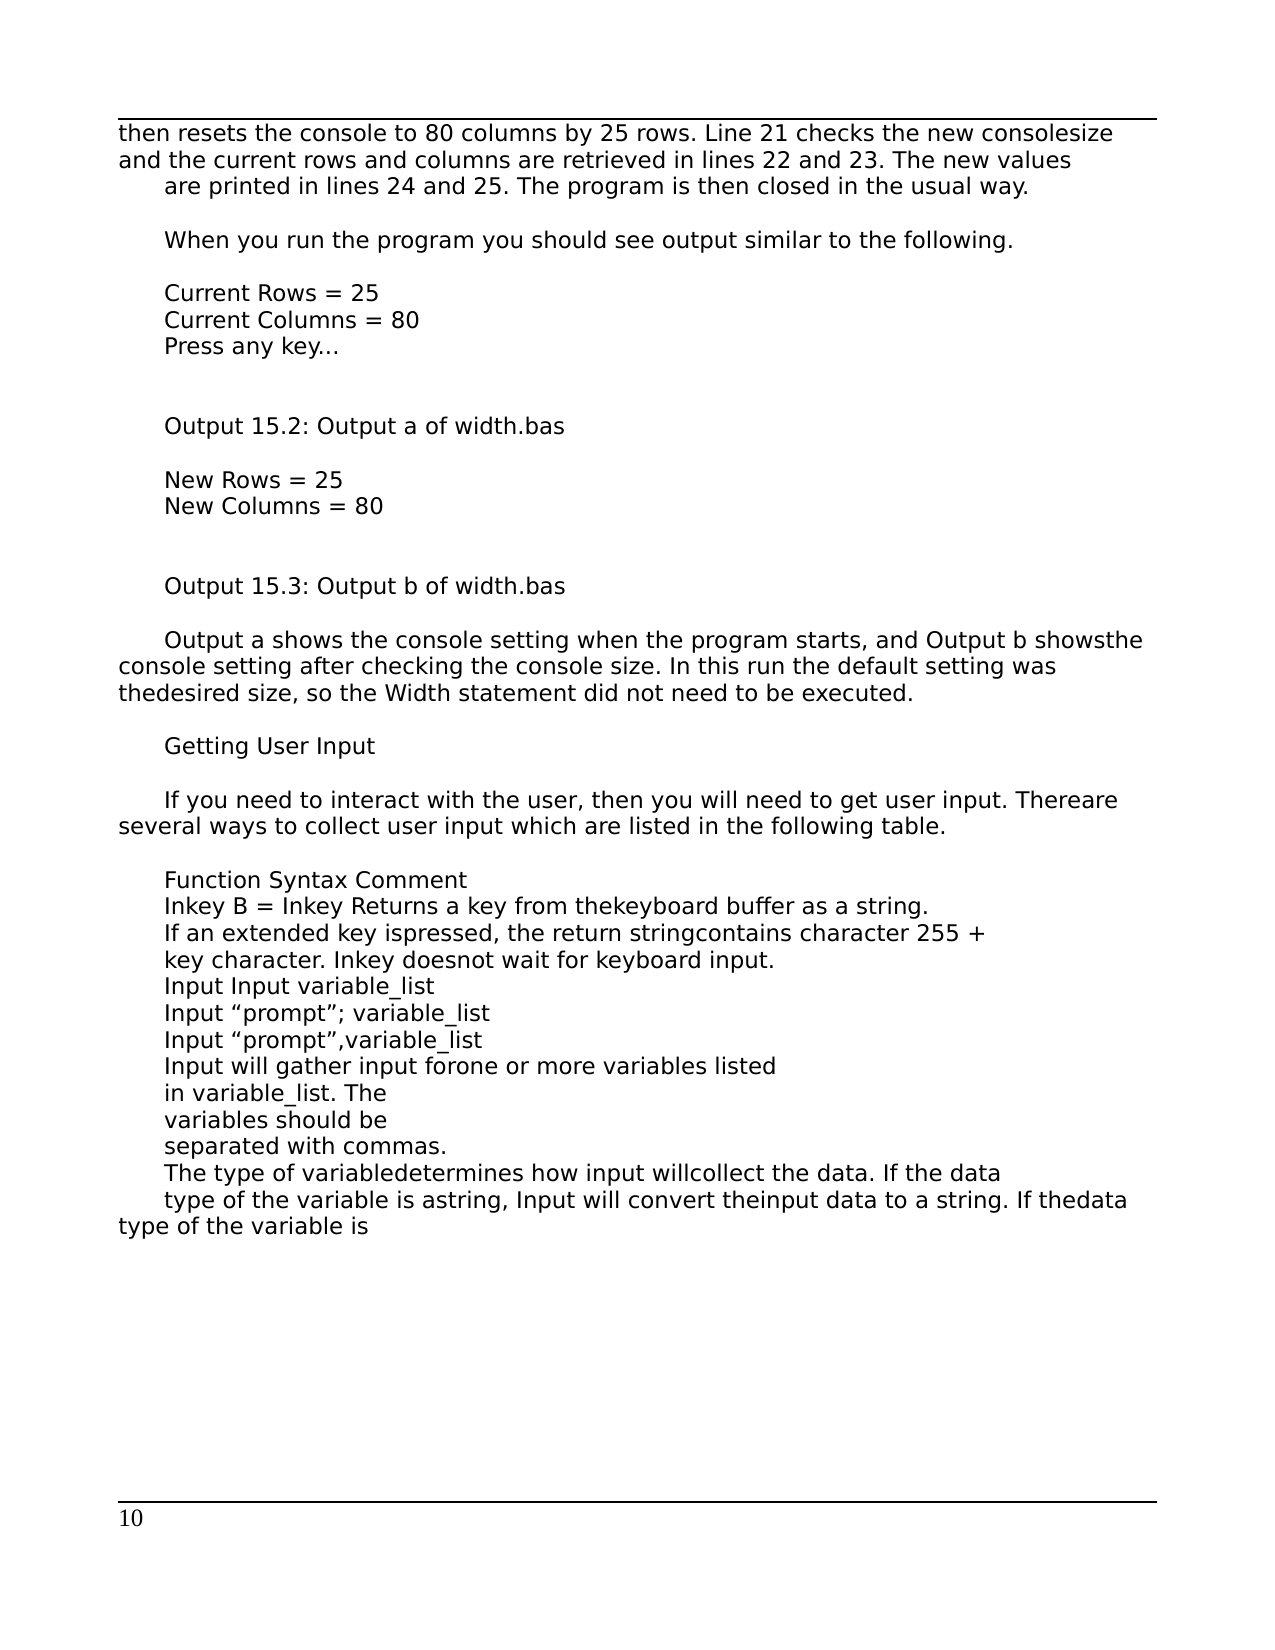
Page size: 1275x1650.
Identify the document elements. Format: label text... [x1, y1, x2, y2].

text The type of variabledetermines how input willcollect the data. If the data [118, 1160, 1157, 1187]
text Output a shows the console setting when the program starts, and Output b showsthe console setting after checking the console size. In this run the default setting was thedesired size, so the Width statement did not need to be executed. [118, 627, 1157, 707]
text separated with commas. [118, 1133, 1157, 1160]
text New Rows = 25 [118, 467, 1157, 493]
text key character. Inkey doesnot wait for keyboard input. [118, 947, 1157, 973]
text If an extended key ispressed, the return stringcontains character 255 + [118, 920, 1157, 947]
text Current Rows = 25 [118, 280, 1157, 307]
text Input “prompt”,variable_list [118, 1027, 1157, 1053]
text Function Syntax Comment [118, 867, 1157, 893]
text New Columns = 80 [118, 493, 1157, 520]
text then resets the console to 80 columns by 25 rows. Line 21 checks the new consolesize and the current rows and columns are retrieved in lines 22 and 23. The new values [118, 120, 1157, 173]
text are printed in lines 24 and 25. The program is then closed in the usual way. [118, 173, 1157, 200]
text Inkey B = Inkey Returns a key from thekeyboard buffer as a string. [118, 893, 1157, 920]
text Current Columns = 80 [118, 307, 1157, 333]
text Getting User Input [118, 733, 1157, 760]
text in variable_list. The [118, 1080, 1157, 1107]
text When you run the program you should see output similar to the following. [118, 227, 1157, 253]
text Press any key... [118, 333, 1157, 360]
text If you need to interact with the user, then you will need to get user input. Thereare several ways to collect user input which are listed in the following table. [118, 787, 1157, 840]
text Input Input variable_list [118, 973, 1157, 1000]
text variables should be [118, 1107, 1157, 1133]
text Output 15.2: Output a of width.bas [118, 413, 1157, 440]
text type of the variable is astring, Input will convert theinput data to a string. If thedata type of the variable is [118, 1187, 1157, 1240]
text Output 15.3: Output b of width.bas [118, 573, 1157, 600]
text Input will gather input forone or more variables listed [118, 1053, 1157, 1080]
text Input “prompt”; variable_list [118, 1000, 1157, 1027]
